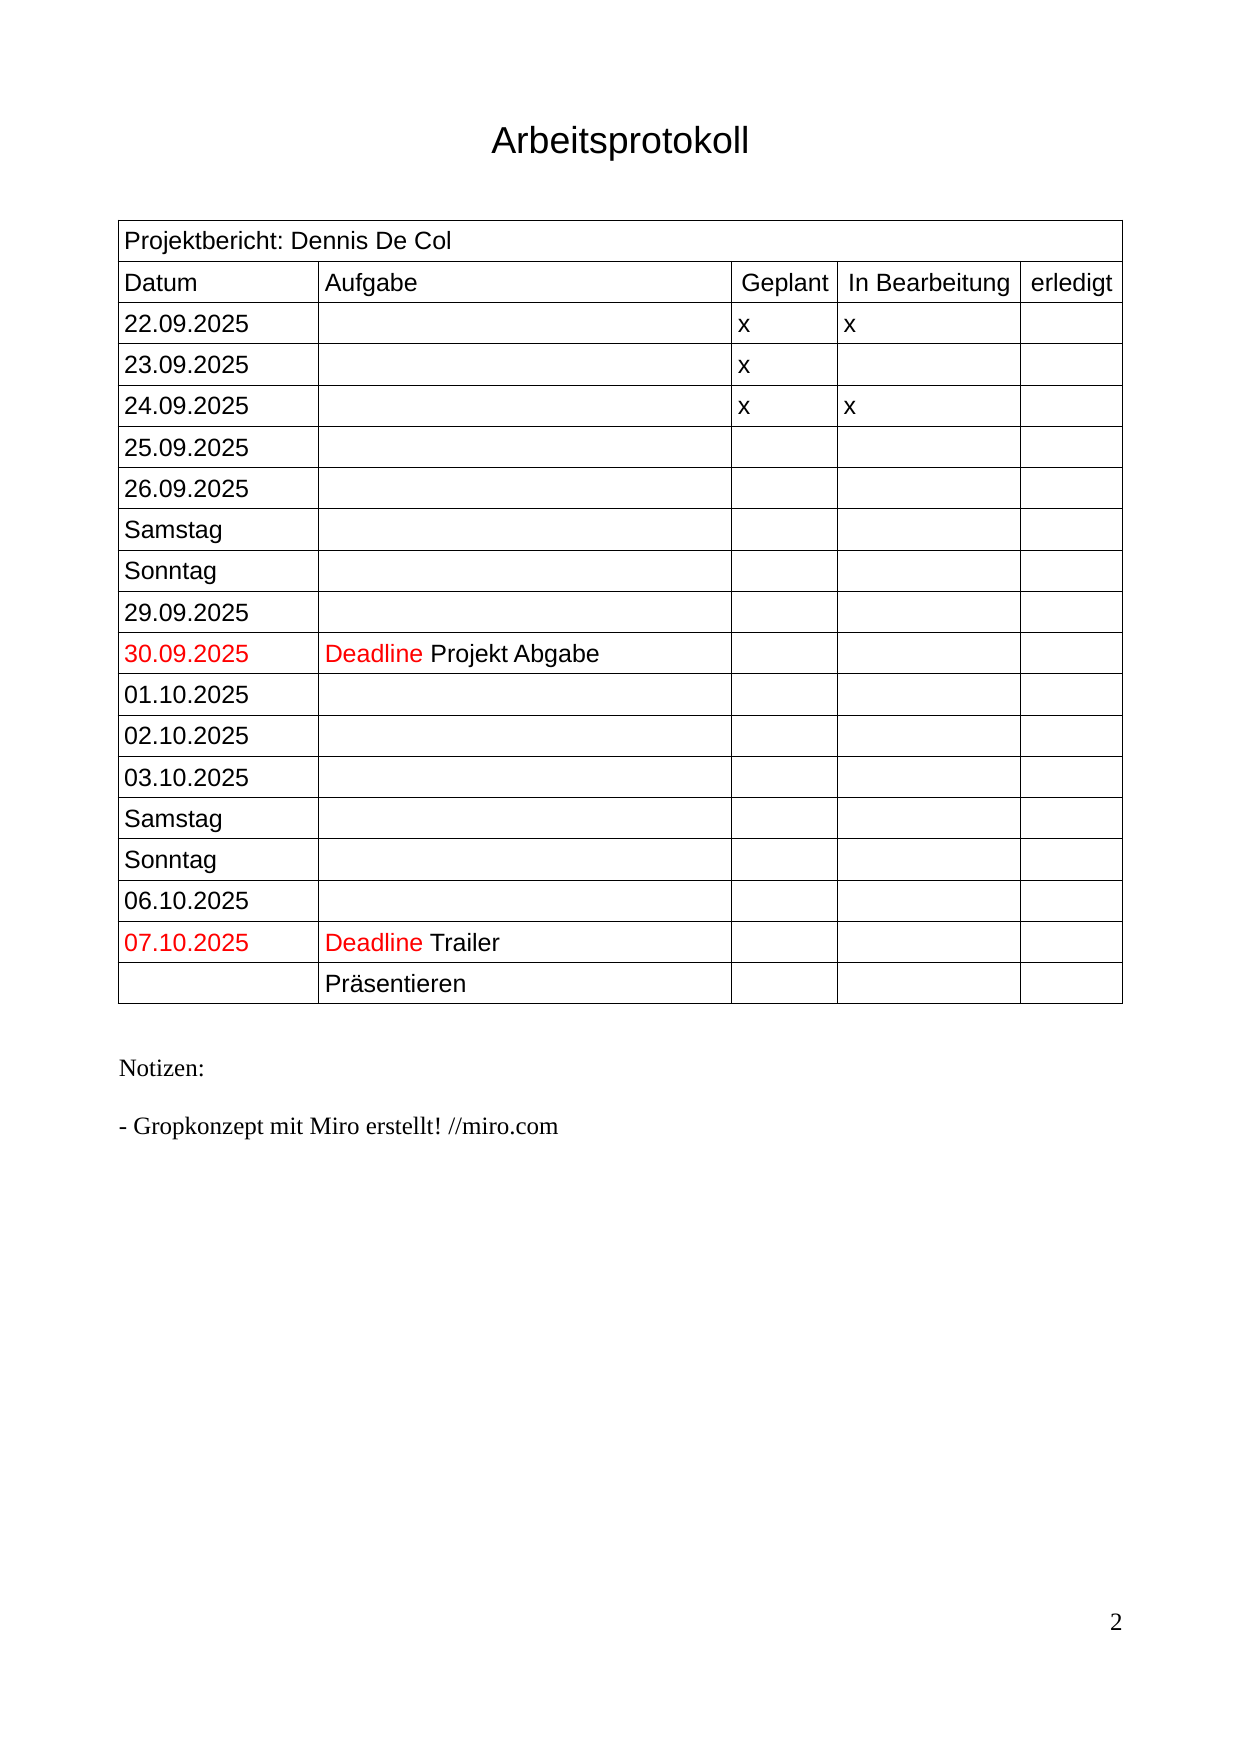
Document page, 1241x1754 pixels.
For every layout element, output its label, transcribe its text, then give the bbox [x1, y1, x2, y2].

table_cell [1021, 509, 1122, 549]
table_cell Samstag [119, 509, 318, 549]
table_cell 03.10.2025 [119, 757, 318, 797]
table_header Projektbericht: Dennis De Col [119, 221, 1122, 261]
table_cell [838, 839, 1020, 879]
table_cell 06.10.2025 [119, 881, 318, 921]
table_cell [319, 468, 731, 508]
table_cell 25.09.2025 [119, 427, 318, 467]
table_cell [1021, 881, 1122, 921]
table_cell [1021, 757, 1122, 797]
table_cell [1021, 303, 1122, 343]
table_cell [319, 674, 731, 714]
table_cell 02.10.2025 [119, 716, 318, 756]
table_cell [732, 509, 837, 549]
table_cell [732, 716, 837, 756]
table_cell [732, 963, 837, 1003]
table_cell [838, 757, 1020, 797]
table_cell 26.09.2025 [119, 468, 318, 508]
table_cell [838, 427, 1020, 467]
table_cell [319, 303, 731, 343]
table_cell In Bearbeitung [838, 262, 1020, 302]
table_cell 07.10.2025 [119, 922, 318, 962]
table_cell [1021, 386, 1122, 426]
table_cell x [838, 303, 1020, 343]
table_cell 30.09.2025 [119, 633, 318, 673]
table_cell [732, 674, 837, 714]
table_cell Präsentieren [319, 963, 731, 1003]
table_cell [838, 592, 1020, 632]
table_cell x [732, 386, 837, 426]
table_cell [732, 839, 837, 879]
table_cell [319, 509, 731, 549]
table_cell Aufgabe [319, 262, 731, 302]
table_cell x [732, 303, 837, 343]
table_cell [319, 798, 731, 838]
table_cell [838, 798, 1020, 838]
table_cell [732, 427, 837, 467]
table_cell [319, 716, 731, 756]
table_cell [1021, 633, 1122, 673]
table_cell [732, 798, 837, 838]
table_cell [1021, 468, 1122, 508]
table_cell [838, 963, 1020, 1003]
table_cell 23.09.2025 [119, 344, 318, 384]
table_cell [319, 427, 731, 467]
table_cell [732, 757, 837, 797]
table_cell [1021, 922, 1122, 962]
table_cell [732, 881, 837, 921]
table_cell x [838, 386, 1020, 426]
table_cell [732, 922, 837, 962]
table_cell [838, 716, 1020, 756]
table_cell [838, 344, 1020, 384]
table_cell [838, 551, 1020, 591]
table_cell [319, 592, 731, 632]
table_cell erledigt [1021, 262, 1122, 302]
table_cell [1021, 798, 1122, 838]
table_cell [838, 468, 1020, 508]
table_cell Sonntag [119, 839, 318, 879]
table_cell [1021, 592, 1122, 632]
table_cell [1021, 963, 1122, 1003]
table_cell [1021, 551, 1122, 591]
table_cell [1021, 839, 1122, 879]
table_cell [319, 551, 731, 591]
table_cell [838, 674, 1020, 714]
table_cell [732, 592, 837, 632]
table_cell [319, 344, 731, 384]
table_cell [838, 922, 1020, 962]
table_cell [1021, 344, 1122, 384]
table_cell 01.10.2025 [119, 674, 318, 714]
table_cell [319, 839, 731, 879]
table_cell Sonntag [119, 551, 318, 591]
table_cell 24.09.2025 [119, 386, 318, 426]
table_cell [732, 633, 837, 673]
table_cell [1021, 427, 1122, 467]
table_cell [319, 881, 731, 921]
table_cell Datum [119, 262, 318, 302]
table_cell 29.09.2025 [119, 592, 318, 632]
table_cell [838, 881, 1020, 921]
table_cell [838, 509, 1020, 549]
table_cell [732, 468, 837, 508]
table_cell x [732, 344, 837, 384]
table_cell Samstag [119, 798, 318, 838]
table_cell [319, 386, 731, 426]
table_cell [732, 551, 837, 591]
table_cell [119, 963, 318, 1003]
table_cell [1021, 674, 1122, 714]
table_cell Deadline Projekt Abgabe [319, 633, 731, 673]
table_cell [319, 757, 731, 797]
table_cell [1021, 716, 1122, 756]
table_cell [838, 633, 1020, 673]
table_cell 22.09.2025 [119, 303, 318, 343]
table_cell Deadline Trailer [319, 922, 731, 962]
table_cell Geplant [732, 262, 837, 302]
